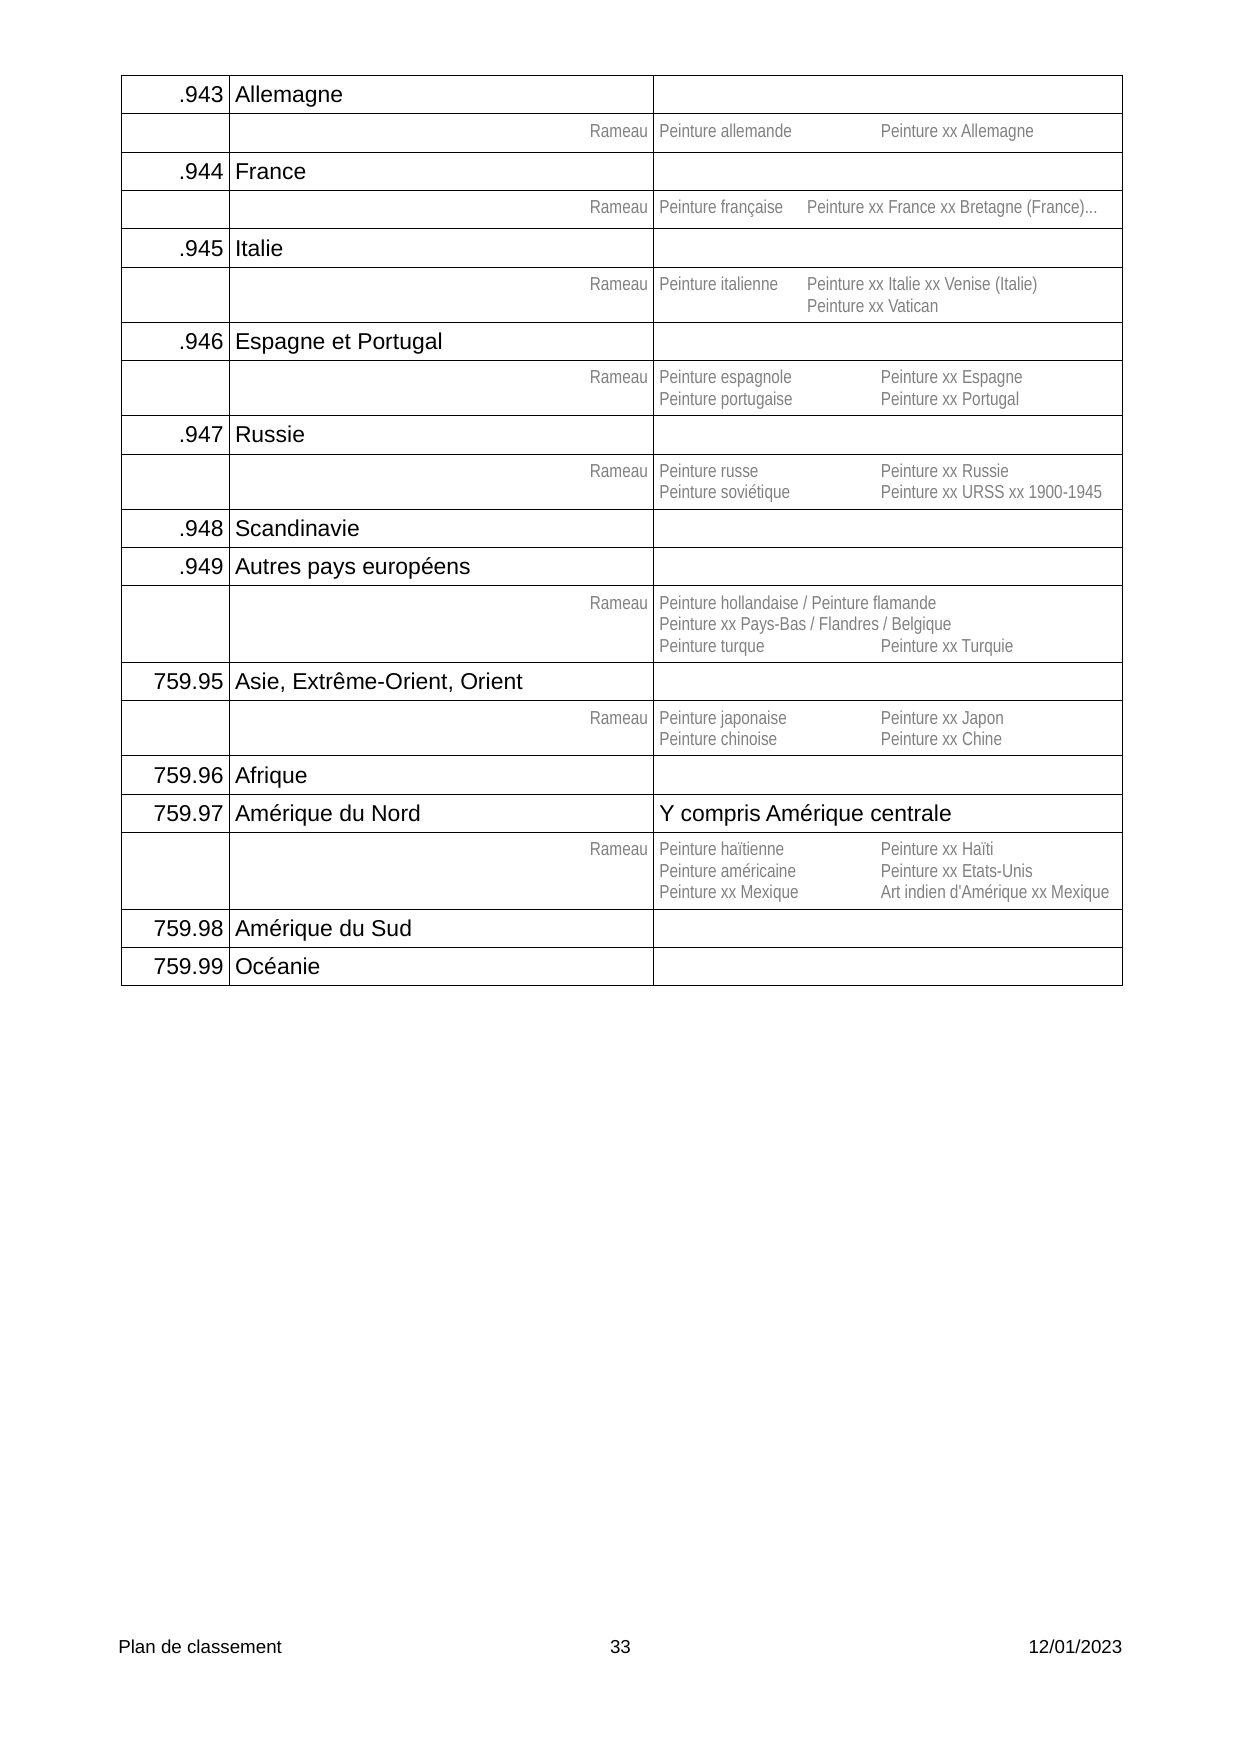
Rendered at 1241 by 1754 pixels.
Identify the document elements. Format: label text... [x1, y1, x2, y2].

table_cell Asie, Extrême-Orient, Orient [230, 663, 653, 700]
table_cell Allemagne [230, 76, 653, 113]
table_cell Peinture haïtienne Peinture xx Haïti Peinture américaine Peinture xx Etats-Unis Peinture xx Mexique Art indien d'Amérique xx Mexique [654, 833, 1122, 909]
table_cell Amérique du Nord [230, 795, 653, 832]
table_cell 759.96 [122, 756, 229, 794]
table_cell Autres pays européens [230, 548, 653, 585]
table_cell [122, 191, 229, 228]
table_cell [654, 910, 1122, 947]
table_cell [654, 153, 1122, 190]
table_cell Peinture espagnole Peinture xx Espagne Peinture portugaise Peinture xx Portugal [654, 361, 1122, 415]
table_cell Amérique du Sud [230, 910, 653, 947]
table_cell Espagne et Portugal [230, 323, 653, 360]
table_cell [654, 76, 1122, 113]
table_cell Y compris Amérique centrale [654, 795, 1122, 832]
table_cell Peinture allemande Peinture xx Allemagne [654, 114, 1122, 152]
table_cell Peinture italienne Peinture xx Italie xx Venise (Italie) Peinture xx Vatican [654, 268, 1122, 322]
table_cell [122, 268, 229, 322]
table_cell 759.99 [122, 948, 229, 985]
table_cell [122, 701, 229, 755]
table_cell Peinture russe Peinture xx Russie Peinture soviétique Peinture xx URSS xx 1900-1945 [654, 455, 1122, 509]
table_cell [654, 229, 1122, 267]
table_cell [122, 361, 229, 415]
table_cell [654, 948, 1122, 985]
table_cell Rameau [230, 114, 653, 152]
table_cell Peinture japonaise Peinture xx Japon Peinture chinoise Peinture xx Chine [654, 701, 1122, 755]
table_cell Peinture française Peinture xx France xx Bretagne (France)... [654, 191, 1122, 228]
table_cell 759.95 [122, 663, 229, 700]
table_cell .948 [122, 510, 229, 547]
table_cell France [230, 153, 653, 190]
table_cell Rameau [230, 586, 653, 662]
table_cell Rameau [230, 268, 653, 322]
table_cell Rameau [230, 455, 653, 509]
table_cell [654, 663, 1122, 700]
table_cell [122, 833, 229, 909]
table_cell .949 [122, 548, 229, 585]
table_cell Océanie [230, 948, 653, 985]
table_cell [654, 416, 1122, 453]
table_cell Rameau [230, 833, 653, 909]
table_cell Scandinavie [230, 510, 653, 547]
table_cell Russie [230, 416, 653, 453]
table_cell .945 [122, 229, 229, 267]
table_cell 759.98 [122, 910, 229, 947]
table_cell 759.97 [122, 795, 229, 832]
table_cell .944 [122, 153, 229, 190]
table_cell [654, 323, 1122, 360]
table_cell [122, 114, 229, 152]
table_cell Rameau [230, 191, 653, 228]
table_cell [654, 510, 1122, 547]
table_cell [122, 586, 229, 662]
table_cell .943 [122, 76, 229, 113]
table_cell [654, 756, 1122, 794]
table_cell Rameau [230, 701, 653, 755]
table_cell Rameau [230, 361, 653, 415]
table_cell [654, 548, 1122, 585]
table_cell Afrique [230, 756, 653, 794]
table_cell .946 [122, 323, 229, 360]
table_cell Italie [230, 229, 653, 267]
table_cell .947 [122, 416, 229, 453]
table_cell [122, 455, 229, 509]
table_cell Peinture hollandaise / Peinture flamande Peinture xx Pays-Bas / Flandres / Belgique Peinture turque Peinture xx Turquie [654, 586, 1122, 662]
